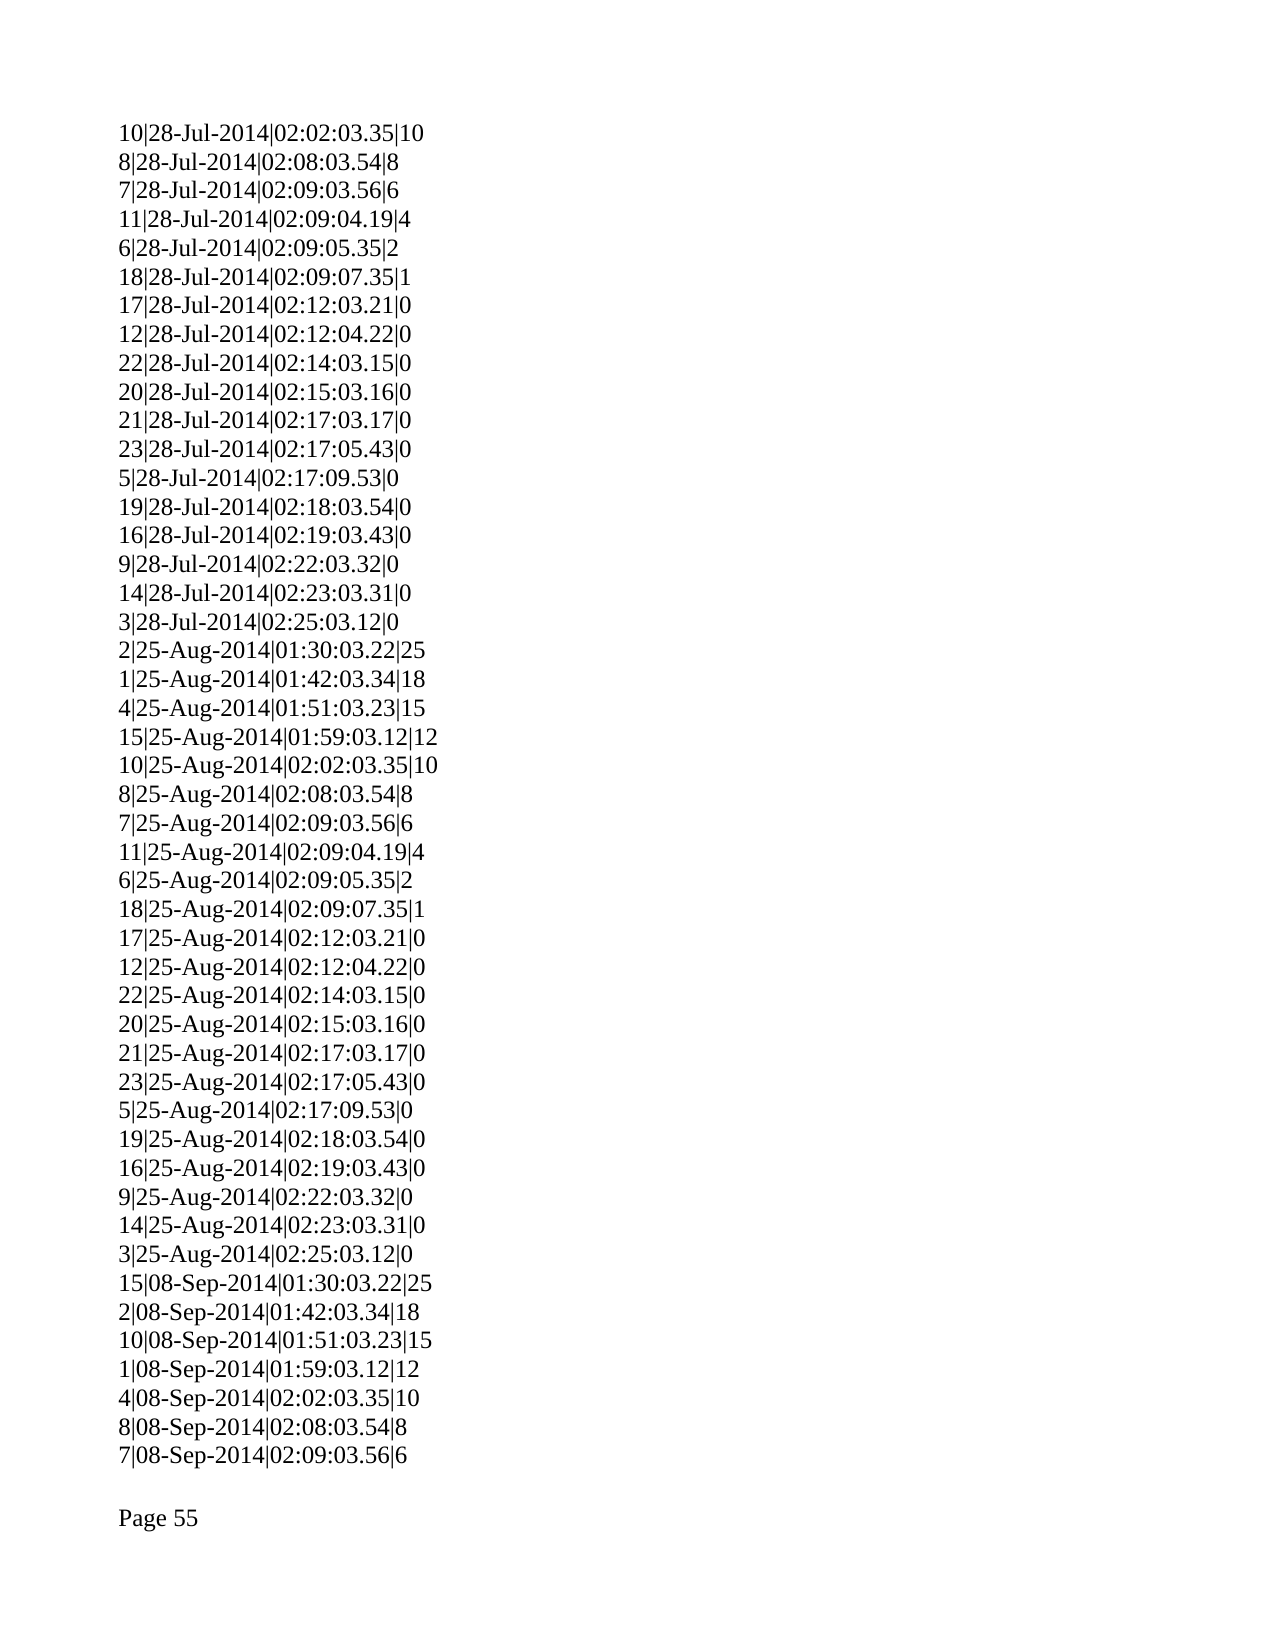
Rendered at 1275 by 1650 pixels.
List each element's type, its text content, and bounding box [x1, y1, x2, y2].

text 12|25-Aug-2014|02:12:04.22|0 [118, 952, 1157, 981]
text 6|28-Jul-2014|02:09:05.35|2 [118, 233, 1157, 262]
text 20|28-Jul-2014|02:15:03.16|0 [118, 377, 1157, 406]
text 10|28-Jul-2014|02:02:03.35|10 [118, 118, 1157, 147]
text 5|25-Aug-2014|02:17:09.53|0 [118, 1096, 1157, 1124]
text 7|08-Sep-2014|02:09:03.56|6 [118, 1441, 1157, 1469]
text 3|28-Jul-2014|02:25:03.12|0 [118, 607, 1157, 636]
text 7|25-Aug-2014|02:09:03.56|6 [118, 808, 1157, 837]
text 2|08-Sep-2014|01:42:03.34|18 [118, 1297, 1157, 1326]
text 16|25-Aug-2014|02:19:03.43|0 [118, 1153, 1157, 1182]
text 1|08-Sep-2014|01:59:03.12|12 [118, 1354, 1157, 1383]
text 21|28-Jul-2014|02:17:03.17|0 [118, 406, 1157, 434]
text 14|25-Aug-2014|02:23:03.31|0 [118, 1211, 1157, 1239]
text 17|28-Jul-2014|02:12:03.21|0 [118, 291, 1157, 319]
text 22|25-Aug-2014|02:14:03.15|0 [118, 981, 1157, 1009]
text 6|25-Aug-2014|02:09:05.35|2 [118, 866, 1157, 894]
text 22|28-Jul-2014|02:14:03.15|0 [118, 348, 1157, 377]
text 21|25-Aug-2014|02:17:03.17|0 [118, 1038, 1157, 1067]
text 23|25-Aug-2014|02:17:05.43|0 [118, 1067, 1157, 1096]
text 18|28-Jul-2014|02:09:07.35|1 [118, 262, 1157, 291]
text 7|28-Jul-2014|02:09:03.56|6 [118, 176, 1157, 204]
text 17|25-Aug-2014|02:12:03.21|0 [118, 923, 1157, 952]
text 20|25-Aug-2014|02:15:03.16|0 [118, 1009, 1157, 1038]
text 3|25-Aug-2014|02:25:03.12|0 [118, 1239, 1157, 1268]
text 2|25-Aug-2014|01:30:03.22|25 [118, 636, 1157, 664]
text 18|25-Aug-2014|02:09:07.35|1 [118, 894, 1157, 923]
text 11|25-Aug-2014|02:09:04.19|4 [118, 837, 1157, 866]
text 10|08-Sep-2014|01:51:03.23|15 [118, 1326, 1157, 1354]
text 4|08-Sep-2014|02:02:03.35|10 [118, 1383, 1157, 1412]
text 12|28-Jul-2014|02:12:04.22|0 [118, 319, 1157, 348]
text 1|25-Aug-2014|01:42:03.34|18 [118, 664, 1157, 693]
text 8|28-Jul-2014|02:08:03.54|8 [118, 147, 1157, 176]
text 15|25-Aug-2014|01:59:03.12|12 [118, 722, 1157, 751]
text 8|25-Aug-2014|02:08:03.54|8 [118, 779, 1157, 808]
text 19|28-Jul-2014|02:18:03.54|0 [118, 492, 1157, 521]
text 8|08-Sep-2014|02:08:03.54|8 [118, 1412, 1157, 1441]
text 15|08-Sep-2014|01:30:03.22|25 [118, 1268, 1157, 1297]
text 10|25-Aug-2014|02:02:03.35|10 [118, 751, 1157, 779]
text 5|28-Jul-2014|02:17:09.53|0 [118, 463, 1157, 492]
text 4|25-Aug-2014|01:51:03.23|15 [118, 693, 1157, 722]
text 9|25-Aug-2014|02:22:03.32|0 [118, 1182, 1157, 1211]
text 23|28-Jul-2014|02:17:05.43|0 [118, 434, 1157, 463]
text 16|28-Jul-2014|02:19:03.43|0 [118, 521, 1157, 549]
text 14|28-Jul-2014|02:23:03.31|0 [118, 578, 1157, 607]
text 19|25-Aug-2014|02:18:03.54|0 [118, 1124, 1157, 1153]
text 9|28-Jul-2014|02:22:03.32|0 [118, 549, 1157, 578]
text 11|28-Jul-2014|02:09:04.19|4 [118, 204, 1157, 233]
